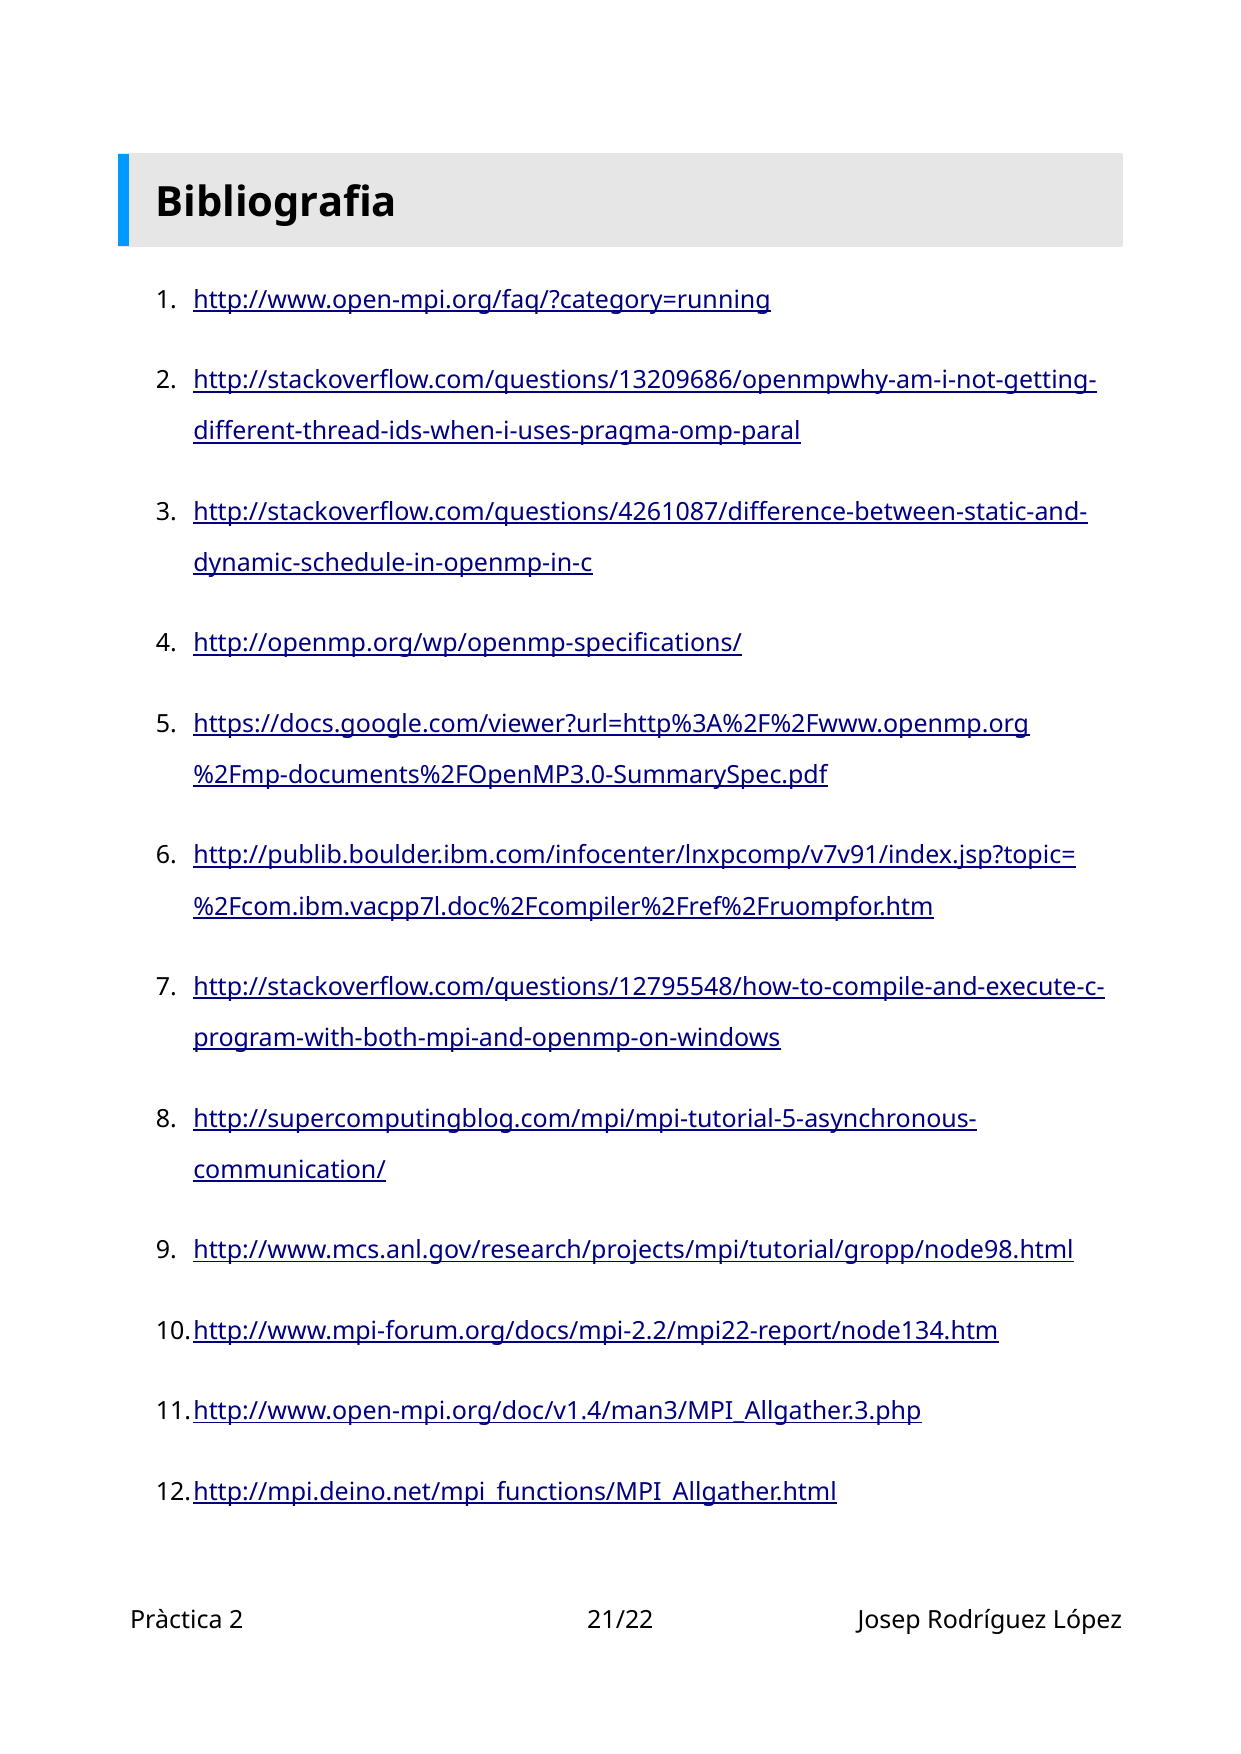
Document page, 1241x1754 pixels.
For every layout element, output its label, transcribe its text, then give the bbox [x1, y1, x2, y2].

list http://stackoverflow.com/questions/13209686/openmpwhy-am-i-not-getting-different-thread-ids-when-i-uses-pragma-omp-paral [156, 362, 1122, 447]
list https://docs.google.com/viewer?url=http%3A%2F%2Fwww.openmp.org%2Fmp-documents%2FOpenMP3.0-SummarySpec.pdf [156, 706, 1122, 791]
subtitle Bibliografia [129, 155, 1122, 246]
list http://publib.boulder.ibm.com/infocenter/lnxpcomp/v7v91/index.jsp?topic=%2Fcom.ibm.vacpp7l.doc%2Fcompiler%2Fref%2Fruompfor.htm [156, 837, 1122, 922]
list http://openmp.org/wp/openmp-specifications/ [156, 625, 1122, 659]
list http://mpi.deino.net/mpi_functions/MPI_Allgather.html [156, 1473, 1122, 1507]
list http://www.open-mpi.org/doc/v1.4/man3/MPI_Allgather.3.php [156, 1393, 1122, 1427]
list http://supercomputingblog.com/mpi/mpi-tutorial-5-asynchronous-communication/ [156, 1100, 1122, 1185]
list http://stackoverflow.com/questions/12795548/how-to-compile-and-execute-c-program-with-both-mpi-and-openmp-on-windows [156, 969, 1122, 1054]
list http://www.open-mpi.org/faq/?category=running [156, 281, 1122, 315]
list http://www.mcs.anl.gov/research/projects/mpi/tutorial/gropp/node98.html [156, 1232, 1122, 1266]
list http://stackoverflow.com/questions/4261087/difference-between-static-and-dynamic-schedule-in-openmp-in-c [156, 493, 1122, 578]
list http://www.mpi-forum.org/docs/mpi-2.2/mpi22-report/node134.htm [156, 1312, 1122, 1346]
